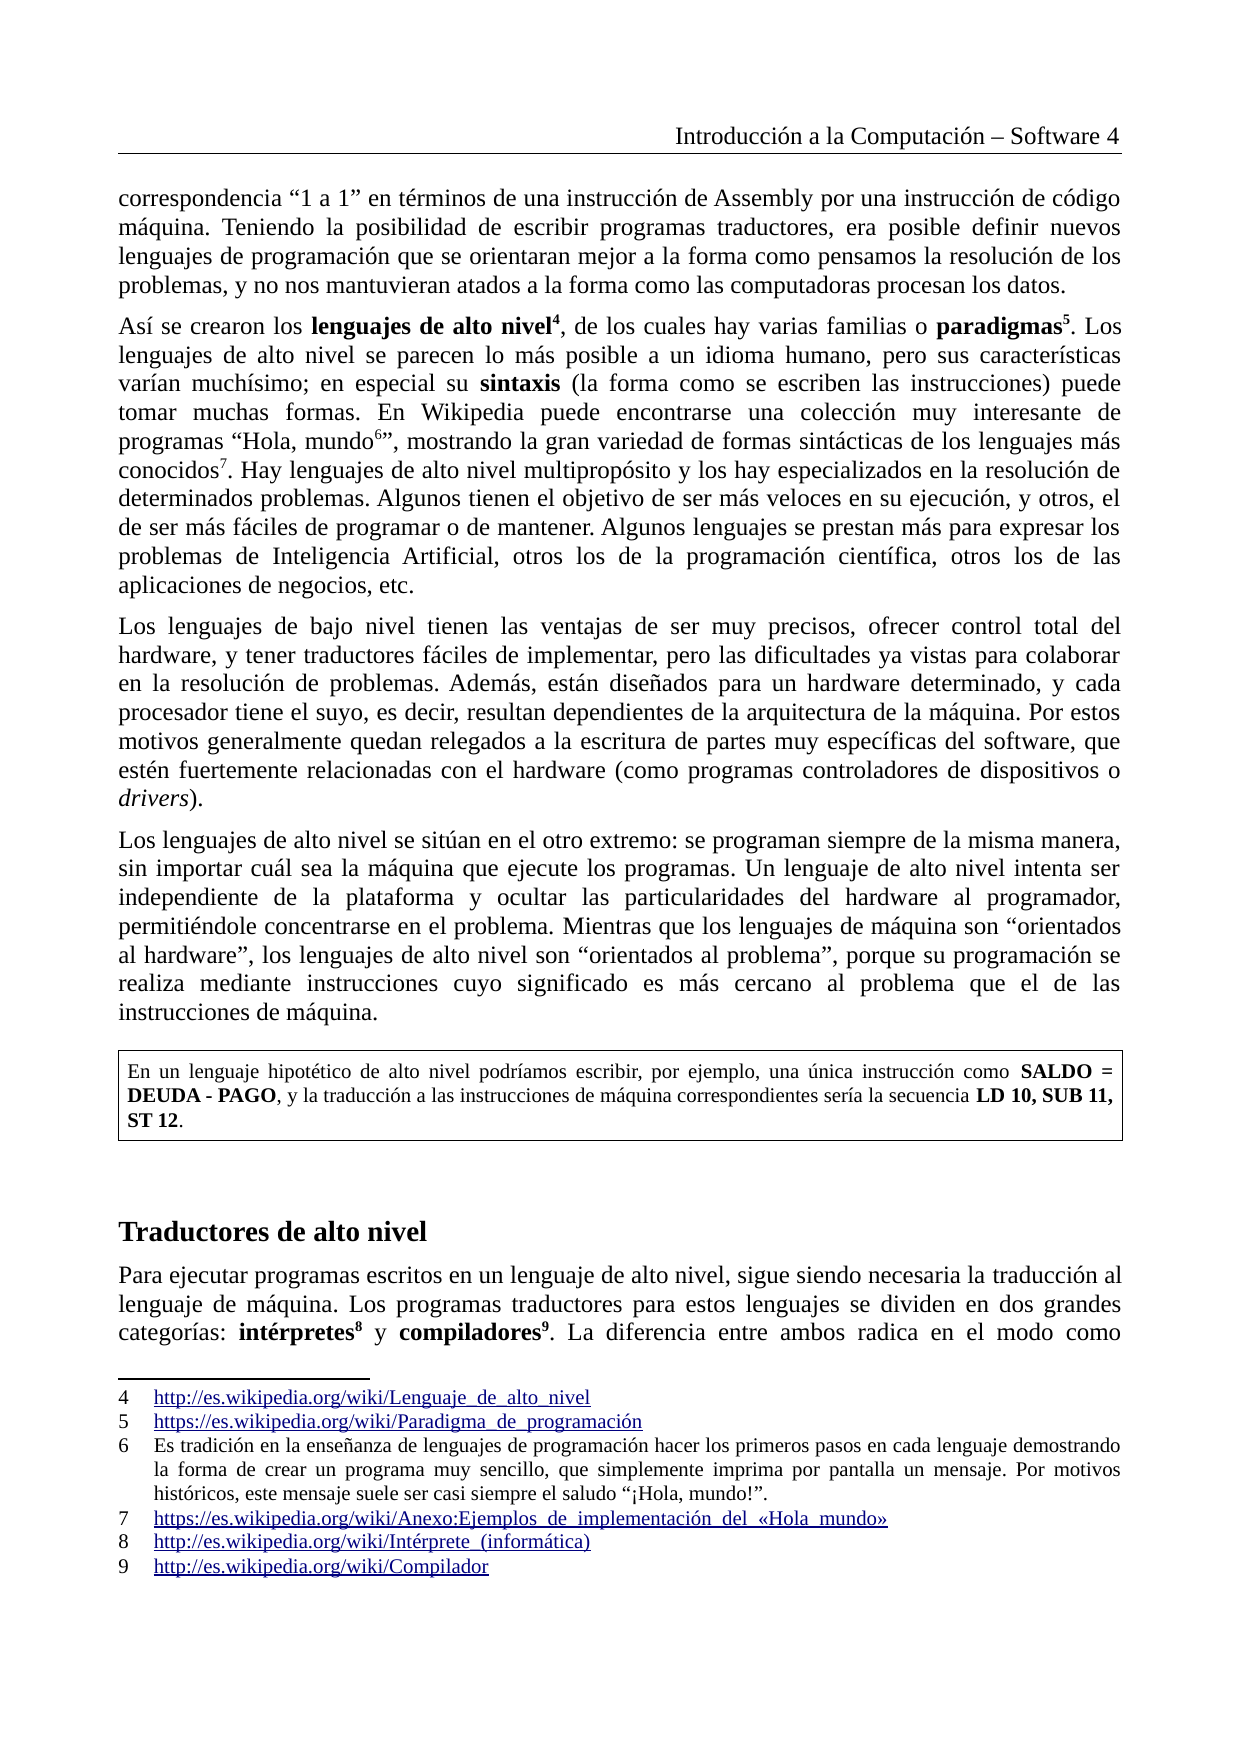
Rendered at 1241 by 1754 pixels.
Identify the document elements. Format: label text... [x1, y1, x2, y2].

text Así se crearon los lenguajes de alto nivel, de los cuales hay varias familias o paradigmas. Los lenguajes de alto nivel se parecen lo más posible a un idioma humano, pero sus características varían muchísimo; en especial su sintaxis (la forma como se escriben las instrucciones) puede tomar muchas formas. En Wikipedia puede encontrarse una colección muy interesante de programas “Hola, mundo”, mostrando la gran variedad de formas sintácticas de los lenguajes más conocidos. Hay lenguajes de alto nivel multipropósito y los hay especializados en la resolución de determinados problemas. Algunos tienen el objetivo de ser más veloces en su ejecución, y otros, el de ser más fáciles de programar o de mantener. Algunos lenguajes se prestan más para expresar los problemas de Inteligencia Artificial, otros los de la programación científica, otros los de las aplicaciones de negocios, etc. [118, 311, 1122, 598]
text correspondencia “1 a 1” en términos de una instrucción de Assembly por una instrucción de código máquina. Teniendo la posibilidad de escribir programas traductores, era posible definir nuevos lenguajes de programación que se orientaran mejor a la forma como pensamos la resolución de los problemas, y no nos mantuvieran atados a la forma como las computadoras procesan los datos. [118, 183, 1122, 298]
text Para ejecutar programas escritos en un lenguaje de alto nivel, sigue siendo necesaria la traducción al lenguaje de máquina. Los programas traductores para estos lenguajes se dividen en dos grandes categorías: intérpretes y compiladores. La diferencia entre ambos radica en el modo como [118, 1260, 1122, 1346]
text https://es.wikipedia.org/wiki/Paradigma_de_programación [118, 1409, 1122, 1433]
text http://es.wikipedia.org/wiki/Lenguaje_de_alto_nivel [118, 1385, 1122, 1409]
subtitle Traductores de alto nivel [118, 1214, 1122, 1247]
text Es tradición en la enseñanza de lenguajes de programación hacer los primeros pasos en cada lenguaje demostrando la forma de crear un programa muy sencillo, que simplemente imprima por pantalla un mensaje. Por motivos históricos, este mensaje suele ser casi siempre el saludo “¡Hola, mundo!”. [118, 1433, 1122, 1505]
text http://es.wikipedia.org/wiki/Compilador [118, 1553, 1122, 1578]
text Los lenguajes de bajo nivel tienen las ventajas de ser muy precisos, ofrecer control total del hardware, y tener traductores fáciles de implementar, pero las dificultades ya vistas para colaborar en la resolución de problemas. Además, están diseñados para un hardware determinado, y cada procesador tiene el suyo, es decir, resultan dependientes de la arquitectura de la máquina. Por estos motivos generalmente quedan relegados a la escritura de partes muy específicas del software, que estén fuertemente relacionadas con el hardware (como programas controladores de dispositivos o drivers). [118, 611, 1122, 812]
text En un lenguaje hipotético de alto nivel podríamos escribir, por ejemplo, una única instrucción como SALDO = DEUDA - PAGO, y la traducción a las instrucciones de máquina correspondientes sería la secuencia LD 10, SUB 11, ST 12. [127, 1059, 1113, 1132]
text https://es.wikipedia.org/wiki/Anexo:Ejemplos_de_implementación_del_«Hola_mundo» [118, 1505, 1122, 1529]
text Los lenguajes de alto nivel se sitúan en el otro extremo: se programan siempre de la misma manera, sin importar cuál sea la máquina que ejecute los programas. Un lenguaje de alto nivel intenta ser independiente de la plataforma y ocultar las particularidades del hardware al programador, permitiéndole concentrarse en el problema. Mientras que los lenguajes de máquina son “orientados al hardware”, los lenguajes de alto nivel son “orientados al problema”, porque su programación se realiza mediante instrucciones cuyo significado es más cercano al problema que el de las instrucciones de máquina. [118, 825, 1122, 1026]
text http://es.wikipedia.org/wiki/Intérprete_(informática) [118, 1529, 1122, 1553]
